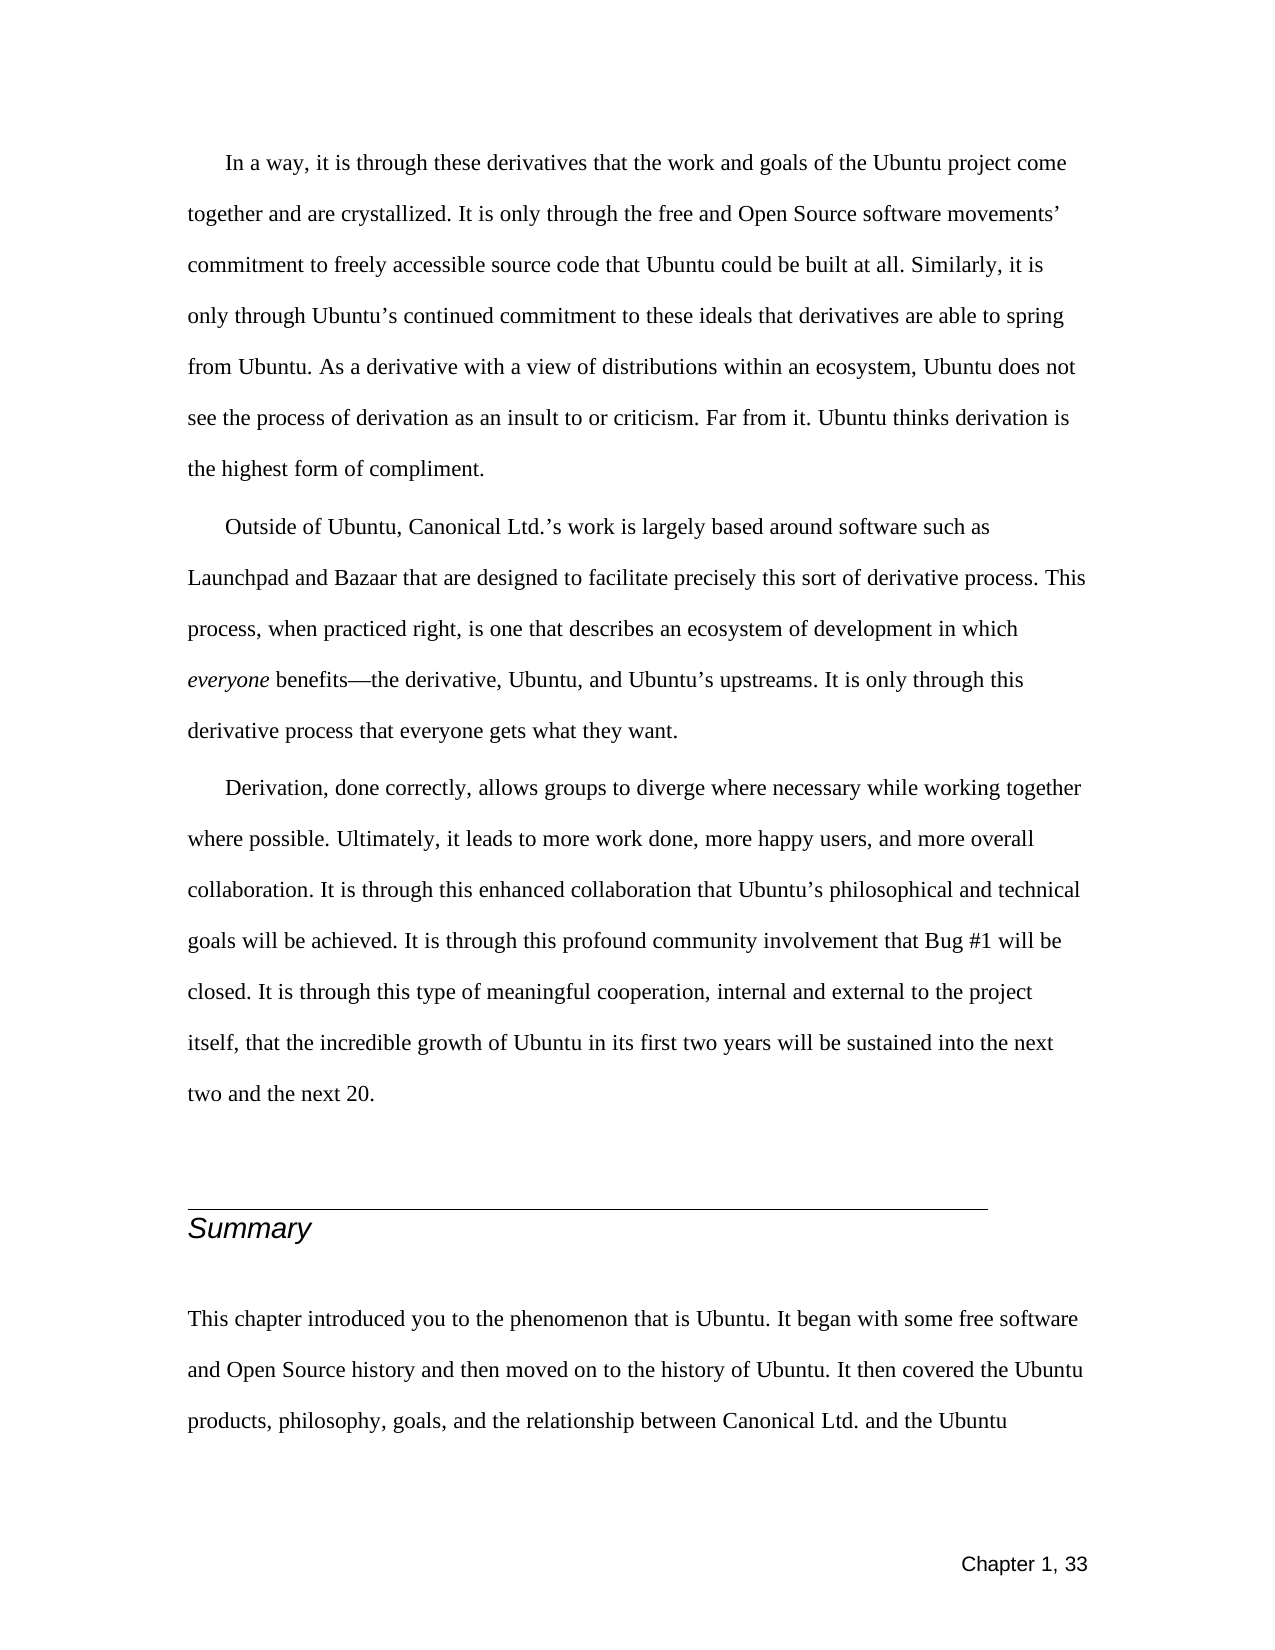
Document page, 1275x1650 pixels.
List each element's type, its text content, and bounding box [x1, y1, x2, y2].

text This chapter introduced you to the phenomenon that is Ubuntu. It began with some free software and Open Source history and then moved on to the history of Ubuntu. It then covered the Ubuntu products, philosophy, goals, and the relationship between Canonical Ltd. and the Ubuntu [187, 1306, 1087, 1433]
text In a way, it is through these derivatives that the work and goals of the Ubuntu project come together and are crystallized. It is only through the free and Open Source software movements’ commitment to freely accessible source code that Ubuntu could be built at all. Similarly, it is only through Ubuntu’s continued commitment to these ideals that derivatives are able to spring from Ubuntu. As a derivative with a view of distributions within an ecosystem, Ubuntu does not see the process of derivation as an insult to or criticism. Far from it. Ubuntu thinks derivation is the highest form of compliment. [187, 150, 1087, 482]
text Outside of Ubuntu, Canonical Ltd.’s work is largely based around software such as Launchpad and Bazaar that are designed to facilitate precisely this sort of derivative process. This process, when practiced right, is one that describes an ecosystem of development in which everyone benefits—the derivative, Ubuntu, and Ubuntu’s upstreams. It is only through this derivative process that everyone gets what they want. [187, 513, 1087, 743]
text Summary [187, 1210, 988, 1244]
text Derivation, done correctly, allows groups to diverge where necessary while working together where possible. Ultimately, it leads to more work done, more happy users, and more overall collaboration. It is through this enhanced collaboration that Ubuntu’s philosophical and technical goals will be achieved. It is through this profound community involvement that Bug #1 will be closed. It is through this type of meaningful cooperation, internal and external to the project itself, that the incredible growth of Ubuntu in its first two years will be sustained into the next two and the next 20. [187, 775, 1087, 1107]
